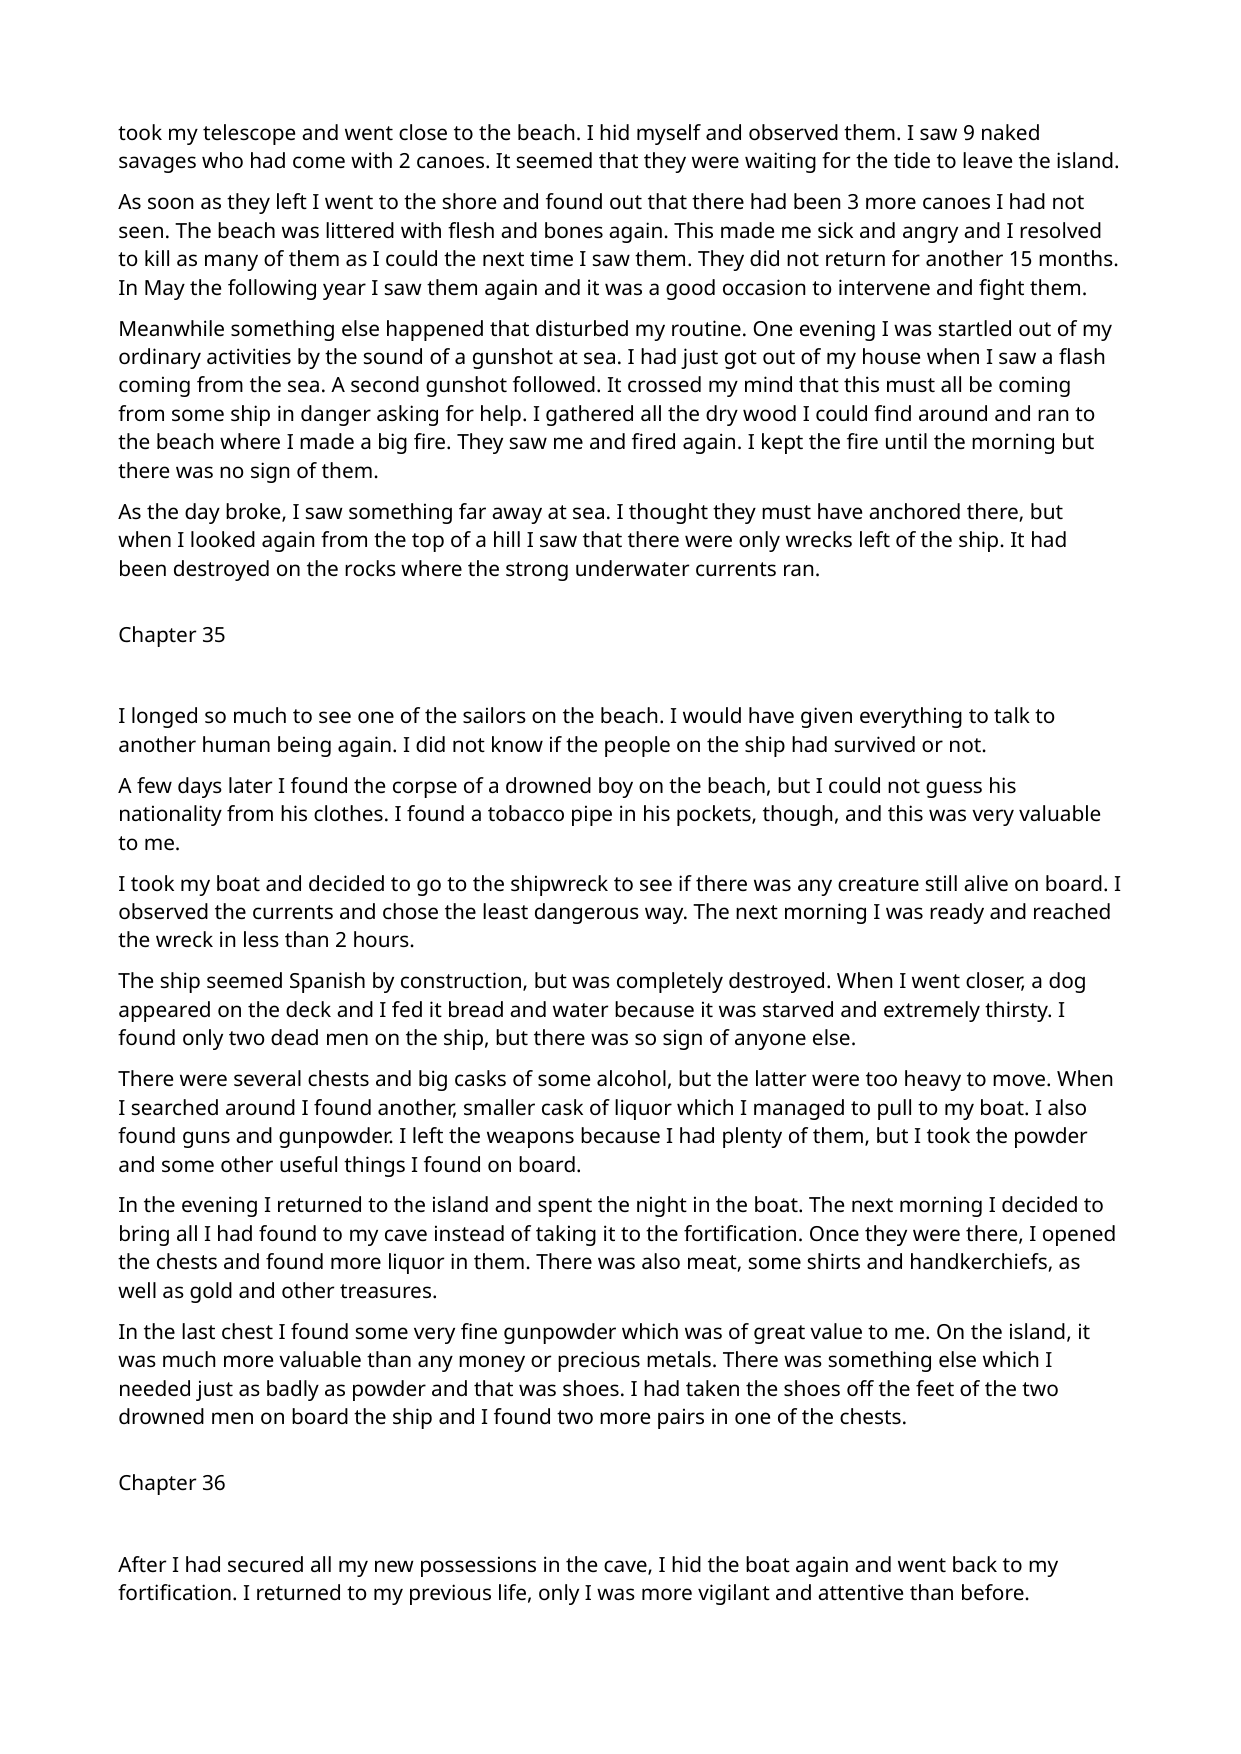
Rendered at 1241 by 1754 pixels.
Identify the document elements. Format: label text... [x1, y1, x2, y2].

text Meanwhile something else happened that disturbed my routine. One evening I was startled out of my ordinary activities by the sound of a gunshot at sea. I had just got out of my house when I saw a flash coming from the sea. A second gunshot followed. It crossed my mind that this must all be coming from some ship in danger asking for help. I gathered all the dry wood I could find around and ran to the beach where I made a big fire. They saw me and fired again. I kept the fire until the morning but there was no sign of them. [118, 314, 1122, 484]
text The ship seemed Spanish by construction, but was completely destroyed. When I went closer, a dog appeared on the deck and I fed it bread and water because it was starved and extremely thirsty. I found only two dead men on the ship, but there was so sign of anyone else. [118, 967, 1122, 1052]
text After I had secured all my new possessions in the cave, I hid the boat again and went back to my fortification. I returned to my previous life, only I was more vigilant and attentive than before. [118, 1550, 1122, 1607]
subtitle Chapter 35 [118, 620, 1122, 648]
text I longed so much to see one of the sailors on the beach. I would have given everything to talk to another human being again. I did not know if the people on the ship had survived or not. [118, 702, 1122, 758]
text As the day broke, I saw something far away at sea. I thought they must have anchored there, but when I looked again from the top of a hill I saw that there were only wrecks left of the ship. It had been destroyed on the rocks where the strong underwater currents ran. [118, 497, 1122, 582]
text In the evening I returned to the island and spent the night in the boat. The next morning I decided to bring all I had found to my cave instead of taking it to the fortification. Once they were there, I opened the chests and found more liquor in them. There was also meat, some shirts and handkerchiefs, as well as gold and other treasures. [118, 1191, 1122, 1304]
text A few days later I found the corpse of a drowned boy on the beach, but I could not guess his nationality from his clothes. I found a tobacco pipe in his pockets, though, and this was very valuable to me. [118, 771, 1122, 856]
text There were several chests and big casks of some alcohol, but the latter were too heavy to move. When I searched around I found another, smaller cask of liquor which I managed to pull to my boat. I also found guns and gunpowder. I left the weapons because I had plenty of them, but I took the powder and some other useful things I found on board. [118, 1064, 1122, 1178]
subtitle Chapter 36 [118, 1468, 1122, 1497]
text As soon as they left I went to the shore and found out that there had been 3 more canoes I had not seen. The beach was littered with flesh and bones again. This made me sick and angry and I resolved to kill as many of them as I could the next time I saw them. They did not return for another 15 months. In May the following year I saw them again and it was a good occasion to intervene and fight them. [118, 187, 1122, 301]
text In the last chest I found some very fine gunpowder which was of great value to me. On the island, it was much more valuable than any money or precious metals. There was something else which I needed just as badly as powder and that was shoes. I had taken the shoes off the feet of the two drowned men on board the ship and I found two more pairs in one of the chests. [118, 1317, 1122, 1431]
text took my telescope and went close to the beach. I hid myself and observed them. I saw 9 naked savages who had come with 2 canoes. It seemed that they were waiting for the tide to leave the island. [118, 118, 1122, 175]
text I took my boat and decided to go to the shipwreck to see if there was any creature still alive on board. I observed the currents and chose the least dangerous way. The next morning I was ready and reached the wreck in less than 2 hours. [118, 869, 1122, 954]
